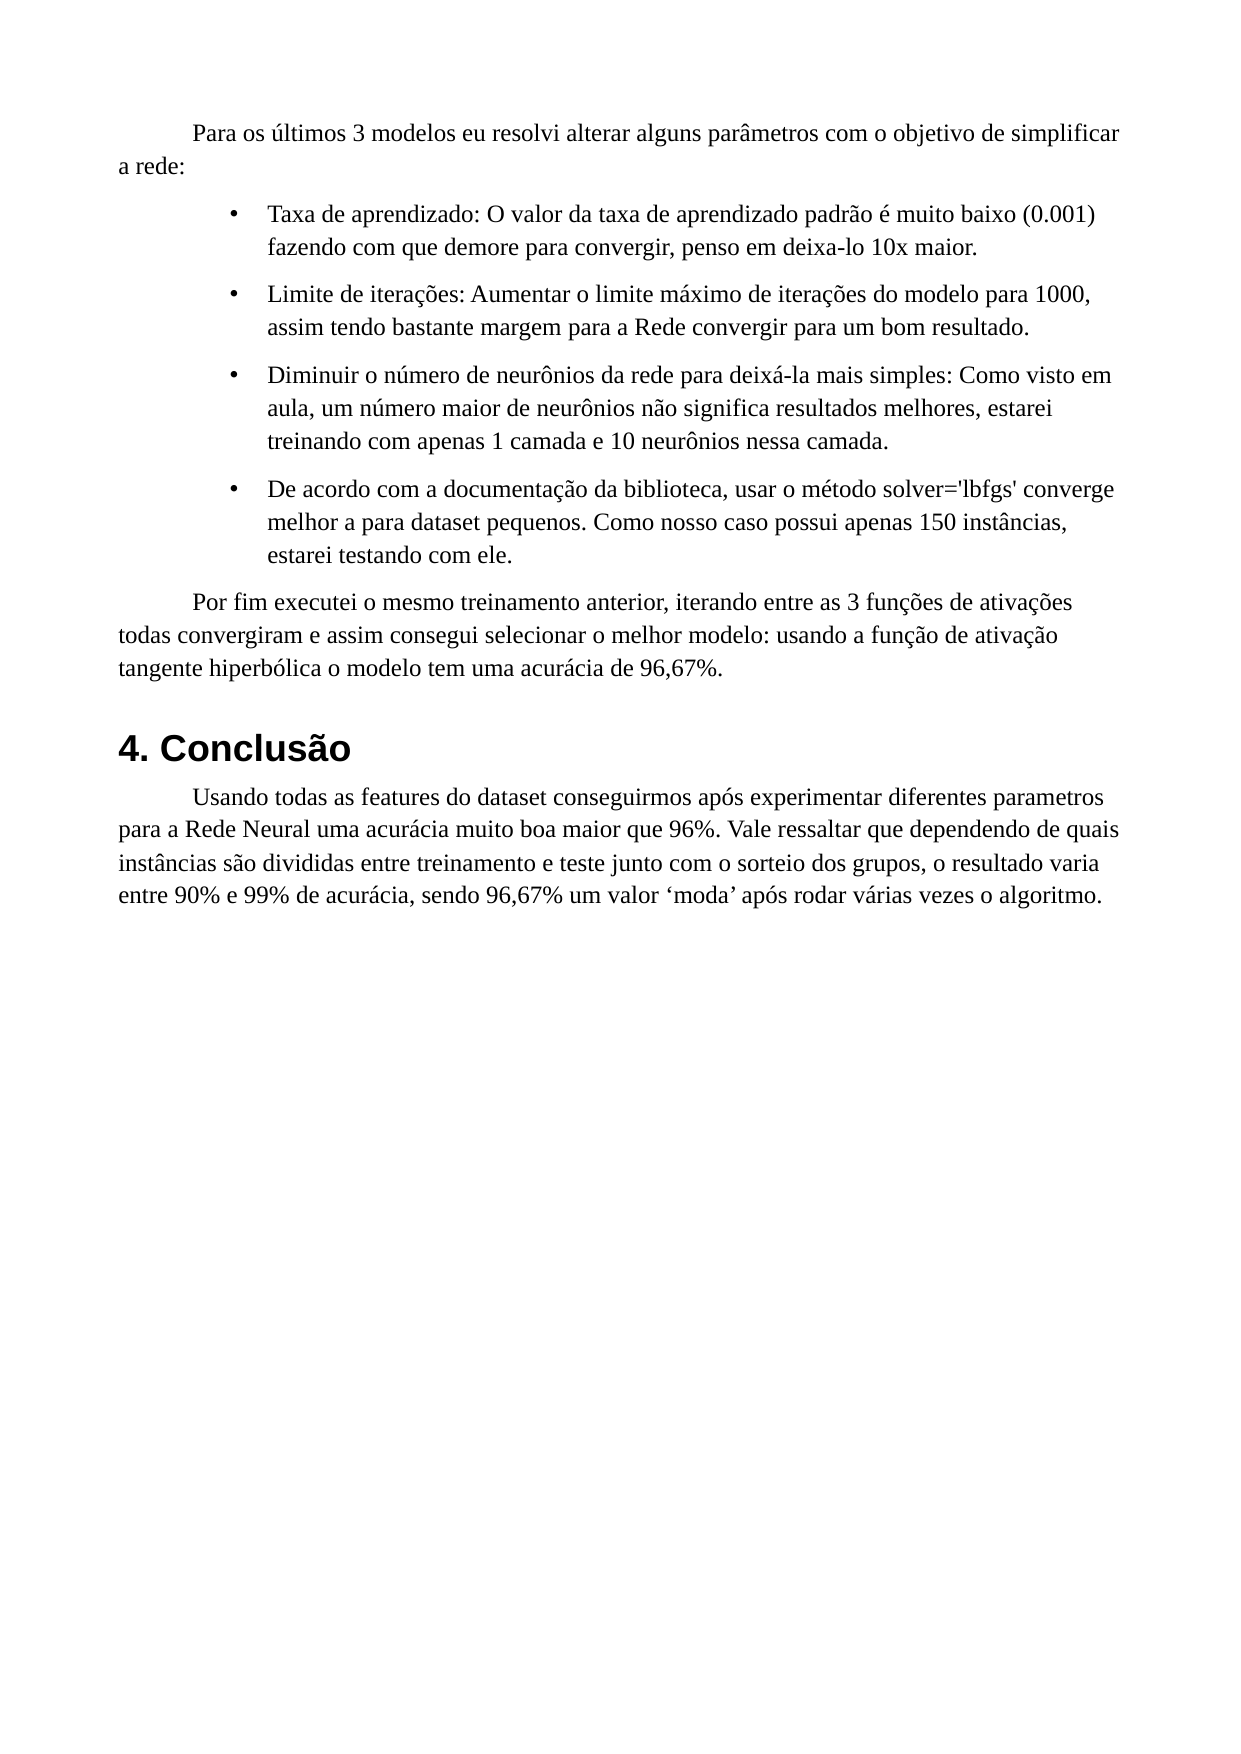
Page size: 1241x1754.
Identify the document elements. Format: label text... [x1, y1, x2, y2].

list Taxa de aprendizado: O valor da taxa de aprendizado padrão é muito baixo (0.001) fazendo com que demore para convergir, penso em deixa-lo 10x maior. [229, 199, 1122, 261]
list De acordo com a documentação da biblioteca, usar o método solver='lbfgs' converge melhor a para dataset pequenos. Como nosso caso possui apenas 150 instâncias, estarei testando com ele. [229, 474, 1122, 568]
text Por fim executei o mesmo treinamento anterior, iterando entre as 3 funções de ativações todas convergiram e assim consegui selecionar o melhor modelo: usando a função de ativação tangente hiperbólica o modelo tem uma acurácia de 96,67%. [118, 587, 1122, 682]
text Usando todas as features do dataset conseguirmos após experimentar diferentes parametros para a Rede Neural uma acurácia muito boa maior que 96%. Vale ressaltar que dependendo de quais instâncias são divididas entre treinamento e teste junto com o sorteio dos grupos, o resultado varia entre 90% e 99% de acurácia, sendo 96,67% um valor ‘moda’ após rodar várias vezes o algoritmo. [118, 782, 1122, 909]
subtitle 4. Conclusão [118, 726, 1122, 769]
text Para os últimos 3 modelos eu resolvi alterar alguns parâmetros com o objetivo de simplificar a rede: [118, 118, 1122, 180]
list Diminuir o número de neurônios da rede para deixá-la mais simples: Como visto em aula, um número maior de neurônios não significa resultados melhores, estarei treinando com apenas 1 camada e 10 neurônios nessa camada. [229, 360, 1122, 455]
list Limite de iterações: Aumentar o limite máximo de iterações do modelo para 1000, assim tendo bastante margem para a Rede convergir para um bom resultado. [229, 279, 1122, 341]
